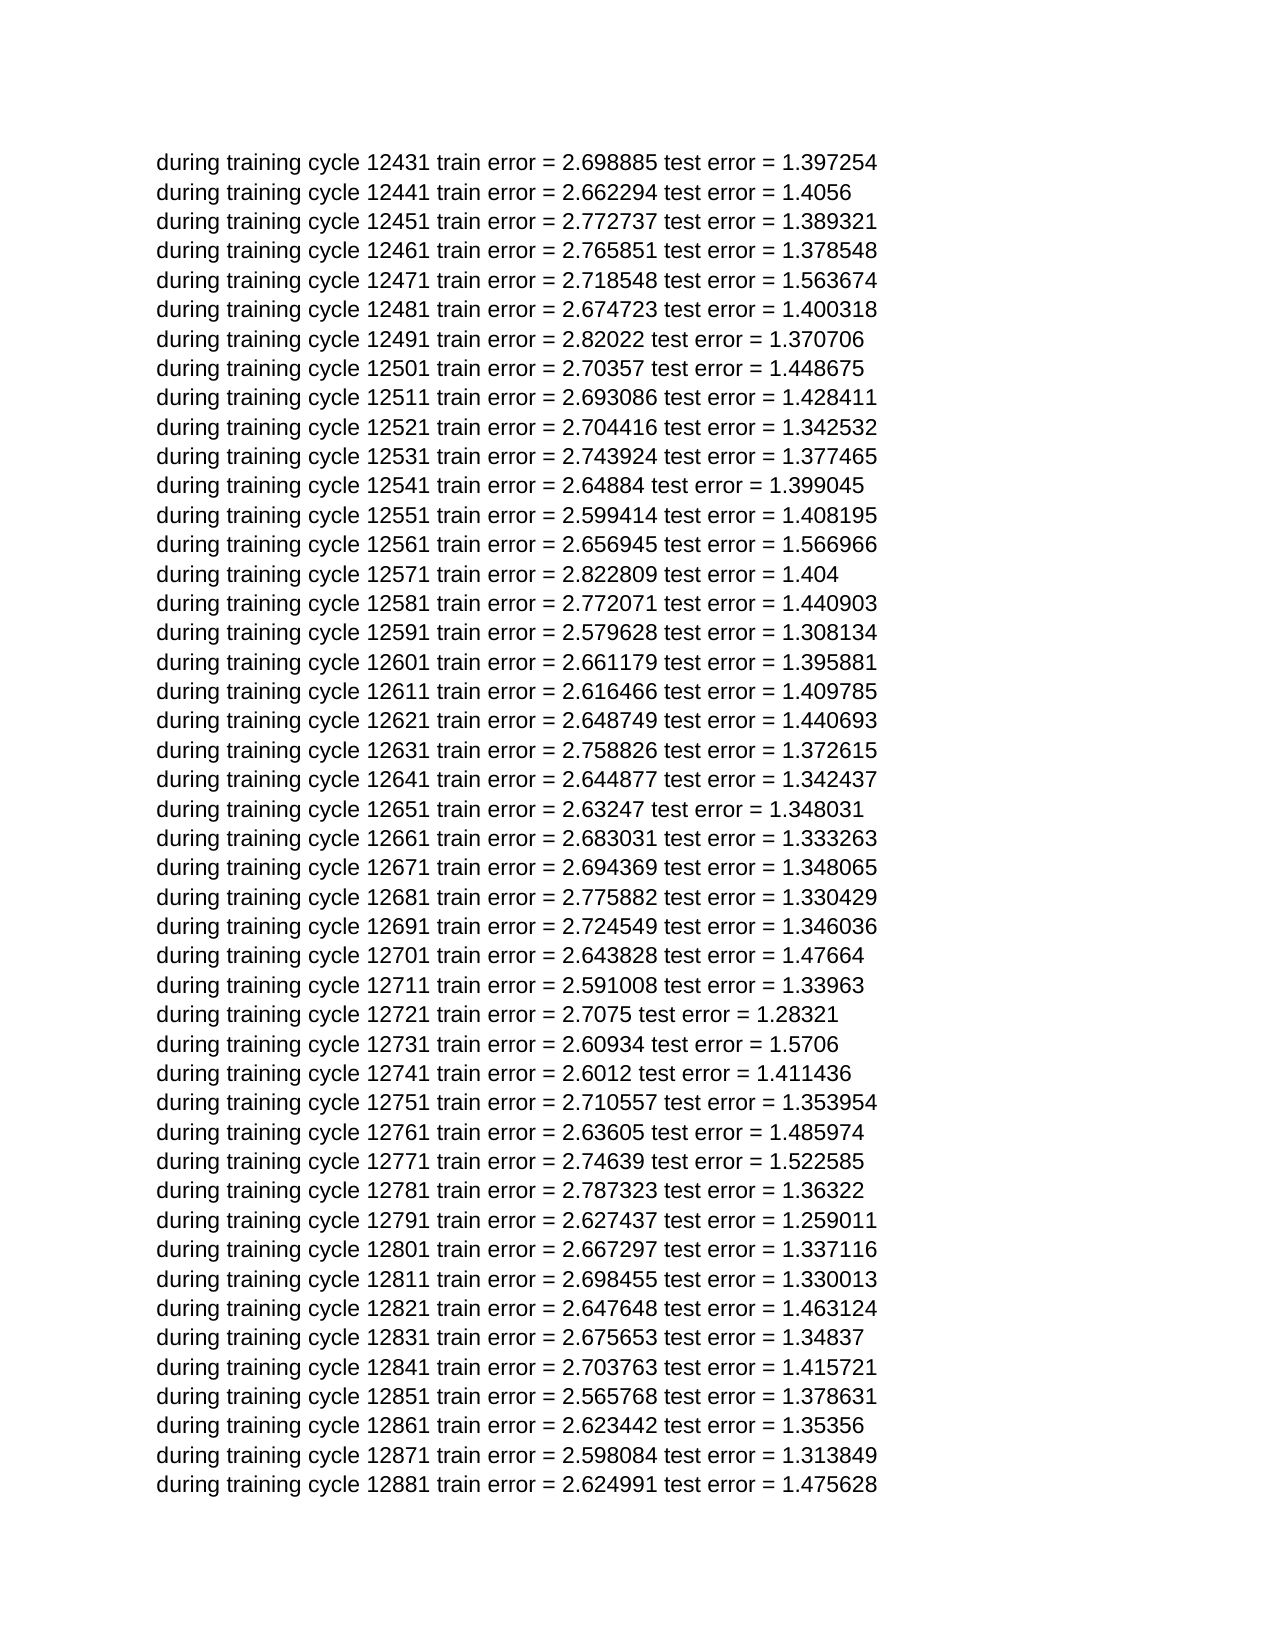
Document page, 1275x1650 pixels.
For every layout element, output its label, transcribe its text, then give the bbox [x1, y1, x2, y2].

text during training cycle 12561 train error = 2.656945 test error = 1.566966 [150, 532, 1125, 557]
text during training cycle 12711 train error = 2.591008 test error = 1.33963 [150, 972, 1125, 998]
text during training cycle 12591 train error = 2.579628 test error = 1.308134 [150, 620, 1125, 646]
text during training cycle 12471 train error = 2.718548 test error = 1.563674 [150, 267, 1125, 293]
text during training cycle 12481 train error = 2.674723 test error = 1.400318 [150, 297, 1125, 322]
text during training cycle 12461 train error = 2.765851 test error = 1.378548 [150, 238, 1125, 264]
text during training cycle 12751 train error = 2.710557 test error = 1.353954 [150, 1090, 1125, 1116]
text during training cycle 12721 train error = 2.7075 test error = 1.28321 [150, 1002, 1125, 1027]
text during training cycle 12451 train error = 2.772737 test error = 1.389321 [150, 209, 1125, 234]
text during training cycle 12491 train error = 2.82022 test error = 1.370706 [150, 326, 1125, 352]
text during training cycle 12771 train error = 2.74639 test error = 1.522585 [150, 1149, 1125, 1174]
text during training cycle 12431 train error = 2.698885 test error = 1.397254 [150, 150, 1125, 176]
text during training cycle 12651 train error = 2.63247 test error = 1.348031 [150, 796, 1125, 822]
text during training cycle 12621 train error = 2.648749 test error = 1.440693 [150, 708, 1125, 734]
text during training cycle 12821 train error = 2.647648 test error = 1.463124 [150, 1296, 1125, 1321]
text during training cycle 12861 train error = 2.623442 test error = 1.35356 [150, 1413, 1125, 1439]
text during training cycle 12551 train error = 2.599414 test error = 1.408195 [150, 502, 1125, 528]
text during training cycle 12881 train error = 2.624991 test error = 1.475628 [150, 1472, 1125, 1497]
text during training cycle 12671 train error = 2.694369 test error = 1.348065 [150, 855, 1125, 881]
text during training cycle 12521 train error = 2.704416 test error = 1.342532 [150, 414, 1125, 440]
text during training cycle 12691 train error = 2.724549 test error = 1.346036 [150, 914, 1125, 939]
text during training cycle 12541 train error = 2.64884 test error = 1.399045 [150, 473, 1125, 499]
text during training cycle 12531 train error = 2.743924 test error = 1.377465 [150, 444, 1125, 469]
text during training cycle 12791 train error = 2.627437 test error = 1.259011 [150, 1207, 1125, 1233]
text during training cycle 12571 train error = 2.822809 test error = 1.404 [150, 561, 1125, 587]
text during training cycle 12611 train error = 2.616466 test error = 1.409785 [150, 679, 1125, 704]
text during training cycle 12681 train error = 2.775882 test error = 1.330429 [150, 884, 1125, 910]
text during training cycle 12641 train error = 2.644877 test error = 1.342437 [150, 767, 1125, 792]
text during training cycle 12601 train error = 2.661179 test error = 1.395881 [150, 649, 1125, 675]
text during training cycle 12631 train error = 2.758826 test error = 1.372615 [150, 737, 1125, 763]
text during training cycle 12841 train error = 2.703763 test error = 1.415721 [150, 1354, 1125, 1380]
text during training cycle 12781 train error = 2.787323 test error = 1.36322 [150, 1178, 1125, 1204]
text during training cycle 12801 train error = 2.667297 test error = 1.337116 [150, 1237, 1125, 1262]
text during training cycle 12731 train error = 2.60934 test error = 1.5706 [150, 1031, 1125, 1057]
text during training cycle 12501 train error = 2.70357 test error = 1.448675 [150, 356, 1125, 381]
text during training cycle 12811 train error = 2.698455 test error = 1.330013 [150, 1266, 1125, 1292]
text during training cycle 12761 train error = 2.63605 test error = 1.485974 [150, 1119, 1125, 1145]
text during training cycle 12511 train error = 2.693086 test error = 1.428411 [150, 385, 1125, 411]
text during training cycle 12661 train error = 2.683031 test error = 1.333263 [150, 826, 1125, 851]
text during training cycle 12741 train error = 2.6012 test error = 1.411436 [150, 1061, 1125, 1086]
text during training cycle 12441 train error = 2.662294 test error = 1.4056 [150, 179, 1125, 205]
text during training cycle 12851 train error = 2.565768 test error = 1.378631 [150, 1384, 1125, 1409]
text during training cycle 12701 train error = 2.643828 test error = 1.47664 [150, 943, 1125, 969]
text during training cycle 12581 train error = 2.772071 test error = 1.440903 [150, 591, 1125, 616]
text during training cycle 12831 train error = 2.675653 test error = 1.34837 [150, 1325, 1125, 1351]
text during training cycle 12871 train error = 2.598084 test error = 1.313849 [150, 1442, 1125, 1468]
